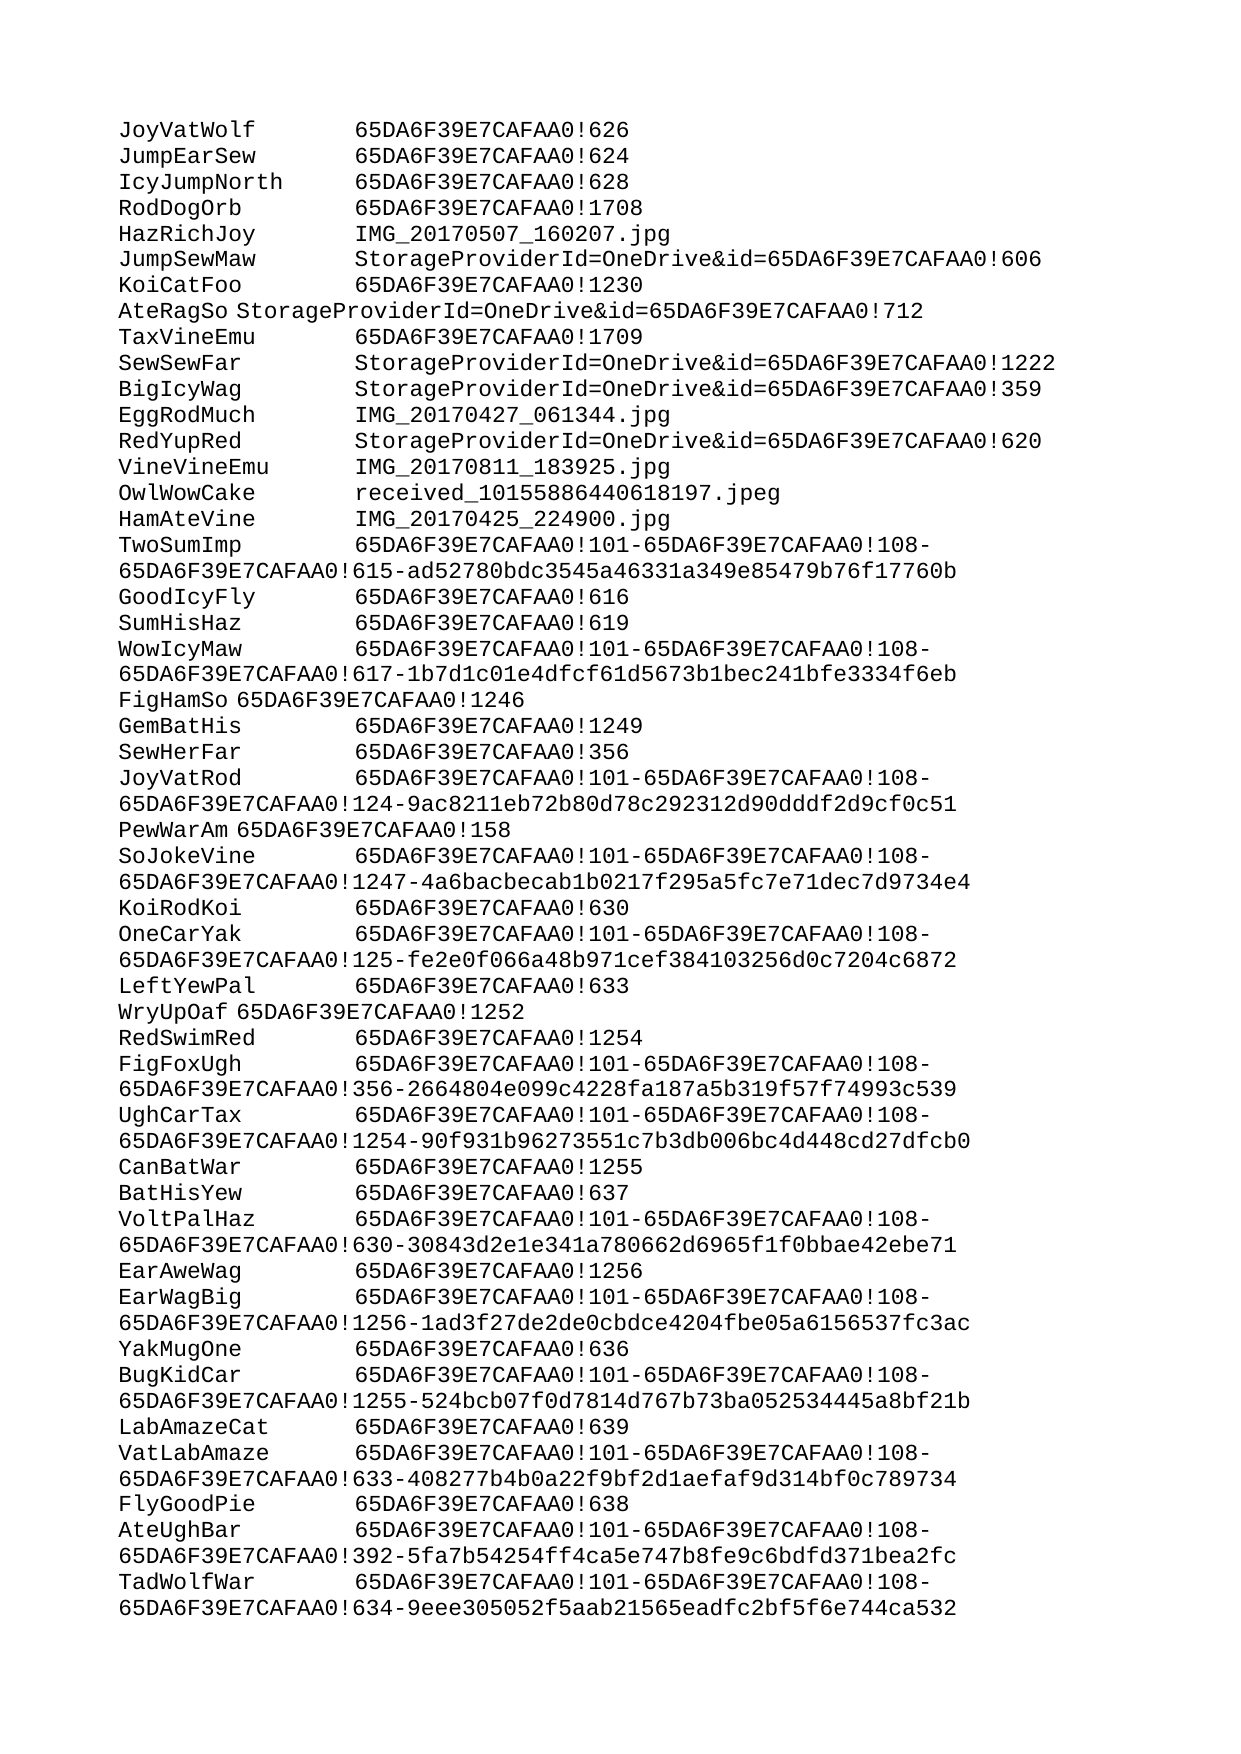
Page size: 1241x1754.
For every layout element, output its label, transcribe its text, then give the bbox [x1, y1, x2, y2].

text EarAweWag 65DA6F39E7CAFAA0!1256 [118, 1259, 1122, 1285]
text SewSewFar StorageProviderId=OneDrive&id=65DA6F39E7CAFAA0!1222 [118, 352, 1122, 377]
text VoltPalHaz 65DA6F39E7CAFAA0!101-65DA6F39E7CAFAA0!108-65DA6F39E7CAFAA0!630-30843d2e1e341a780662d6965f1f0bbae42ebe71 [118, 1207, 1122, 1259]
text TadWolfWar 65DA6F39E7CAFAA0!101-65DA6F39E7CAFAA0!108-65DA6F39E7CAFAA0!634-9eee305052f5aab21565eadfc2bf5f6e744ca532 [118, 1571, 1122, 1622]
text JumpSewMaw StorageProviderId=OneDrive&id=65DA6F39E7CAFAA0!606 [118, 248, 1122, 274]
text RodDogOrb 65DA6F39E7CAFAA0!1708 [118, 196, 1122, 222]
text FigHamSo 65DA6F39E7CAFAA0!1246 [118, 689, 1122, 715]
text SumHisHaz 65DA6F39E7CAFAA0!619 [118, 611, 1122, 637]
text BugKidCar 65DA6F39E7CAFAA0!101-65DA6F39E7CAFAA0!108-65DA6F39E7CAFAA0!1255-524bcb07f0d7814d767b73ba052534445a8bf21b [118, 1363, 1122, 1415]
text CanBatWar 65DA6F39E7CAFAA0!1255 [118, 1156, 1122, 1182]
text BigIcyWag StorageProviderId=OneDrive&id=65DA6F39E7CAFAA0!359 [118, 377, 1122, 403]
text KoiRodKoi 65DA6F39E7CAFAA0!630 [118, 896, 1122, 922]
text WowIcyMaw 65DA6F39E7CAFAA0!101-65DA6F39E7CAFAA0!108-65DA6F39E7CAFAA0!617-1b7d1c01e4dfcf61d5673b1bec241bfe3334f6eb [118, 637, 1122, 689]
text JoyVatRod 65DA6F39E7CAFAA0!101-65DA6F39E7CAFAA0!108-65DA6F39E7CAFAA0!124-9ac8211eb72b80d78c292312d90dddf2d9cf0c51 [118, 767, 1122, 818]
text JumpEarSew 65DA6F39E7CAFAA0!624 [118, 144, 1122, 170]
text IcyJumpNorth 65DA6F39E7CAFAA0!628 [118, 170, 1122, 196]
text BatHisYew 65DA6F39E7CAFAA0!637 [118, 1182, 1122, 1207]
text SoJokeVine 65DA6F39E7CAFAA0!101-65DA6F39E7CAFAA0!108-65DA6F39E7CAFAA0!1247-4a6bacbecab1b0217f295a5fc7e71dec7d9734e4 [118, 844, 1122, 896]
text GemBatHis 65DA6F39E7CAFAA0!1249 [118, 715, 1122, 741]
text KoiCatFoo 65DA6F39E7CAFAA0!1230 [118, 274, 1122, 300]
text PewWarAm 65DA6F39E7CAFAA0!158 [118, 818, 1122, 844]
text LabAmazeCat 65DA6F39E7CAFAA0!639 [118, 1415, 1122, 1441]
text AteRagSo StorageProviderId=OneDrive&id=65DA6F39E7CAFAA0!712 [118, 300, 1122, 326]
text HazRichJoy IMG_20170507_160207.jpg [118, 222, 1122, 248]
text TwoSumImp 65DA6F39E7CAFAA0!101-65DA6F39E7CAFAA0!108-65DA6F39E7CAFAA0!615-ad52780bdc3545a46331a349e85479b76f17760b [118, 533, 1122, 585]
text JoyVatWolf 65DA6F39E7CAFAA0!626 [118, 118, 1122, 144]
text HamAteVine IMG_20170425_224900.jpg [118, 507, 1122, 533]
text VineVineEmu IMG_20170811_183925.jpg [118, 455, 1122, 481]
text GoodIcyFly 65DA6F39E7CAFAA0!616 [118, 585, 1122, 611]
text UghCarTax 65DA6F39E7CAFAA0!101-65DA6F39E7CAFAA0!108-65DA6F39E7CAFAA0!1254-90f931b96273551c7b3db006bc4d448cd27dfcb0 [118, 1104, 1122, 1156]
text VatLabAmaze 65DA6F39E7CAFAA0!101-65DA6F39E7CAFAA0!108-65DA6F39E7CAFAA0!633-408277b4b0a22f9bf2d1aefaf9d314bf0c789734 [118, 1441, 1122, 1493]
text FlyGoodPie 65DA6F39E7CAFAA0!638 [118, 1493, 1122, 1519]
text YakMugOne 65DA6F39E7CAFAA0!636 [118, 1337, 1122, 1363]
text OneCarYak 65DA6F39E7CAFAA0!101-65DA6F39E7CAFAA0!108-65DA6F39E7CAFAA0!125-fe2e0f066a48b971cef384103256d0c7204c6872 [118, 922, 1122, 974]
text EggRodMuch IMG_20170427_061344.jpg [118, 403, 1122, 429]
text TaxVineEmu 65DA6F39E7CAFAA0!1709 [118, 326, 1122, 352]
text OwlWowCake received_10155886440618197.jpeg [118, 481, 1122, 507]
text AteUghBar 65DA6F39E7CAFAA0!101-65DA6F39E7CAFAA0!108-65DA6F39E7CAFAA0!392-5fa7b54254ff4ca5e747b8fe9c6bdfd371bea2fc [118, 1519, 1122, 1571]
text EarWagBig 65DA6F39E7CAFAA0!101-65DA6F39E7CAFAA0!108-65DA6F39E7CAFAA0!1256-1ad3f27de2de0cbdce4204fbe05a6156537fc3ac [118, 1285, 1122, 1337]
text LeftYewPal 65DA6F39E7CAFAA0!633 [118, 974, 1122, 1000]
text RedSwimRed 65DA6F39E7CAFAA0!1254 [118, 1026, 1122, 1052]
text SewHerFar 65DA6F39E7CAFAA0!356 [118, 741, 1122, 767]
text WryUpOaf 65DA6F39E7CAFAA0!1252 [118, 1000, 1122, 1026]
text FigFoxUgh 65DA6F39E7CAFAA0!101-65DA6F39E7CAFAA0!108-65DA6F39E7CAFAA0!356-2664804e099c4228fa187a5b319f57f74993c539 [118, 1052, 1122, 1104]
text RedYupRed StorageProviderId=OneDrive&id=65DA6F39E7CAFAA0!620 [118, 429, 1122, 455]
